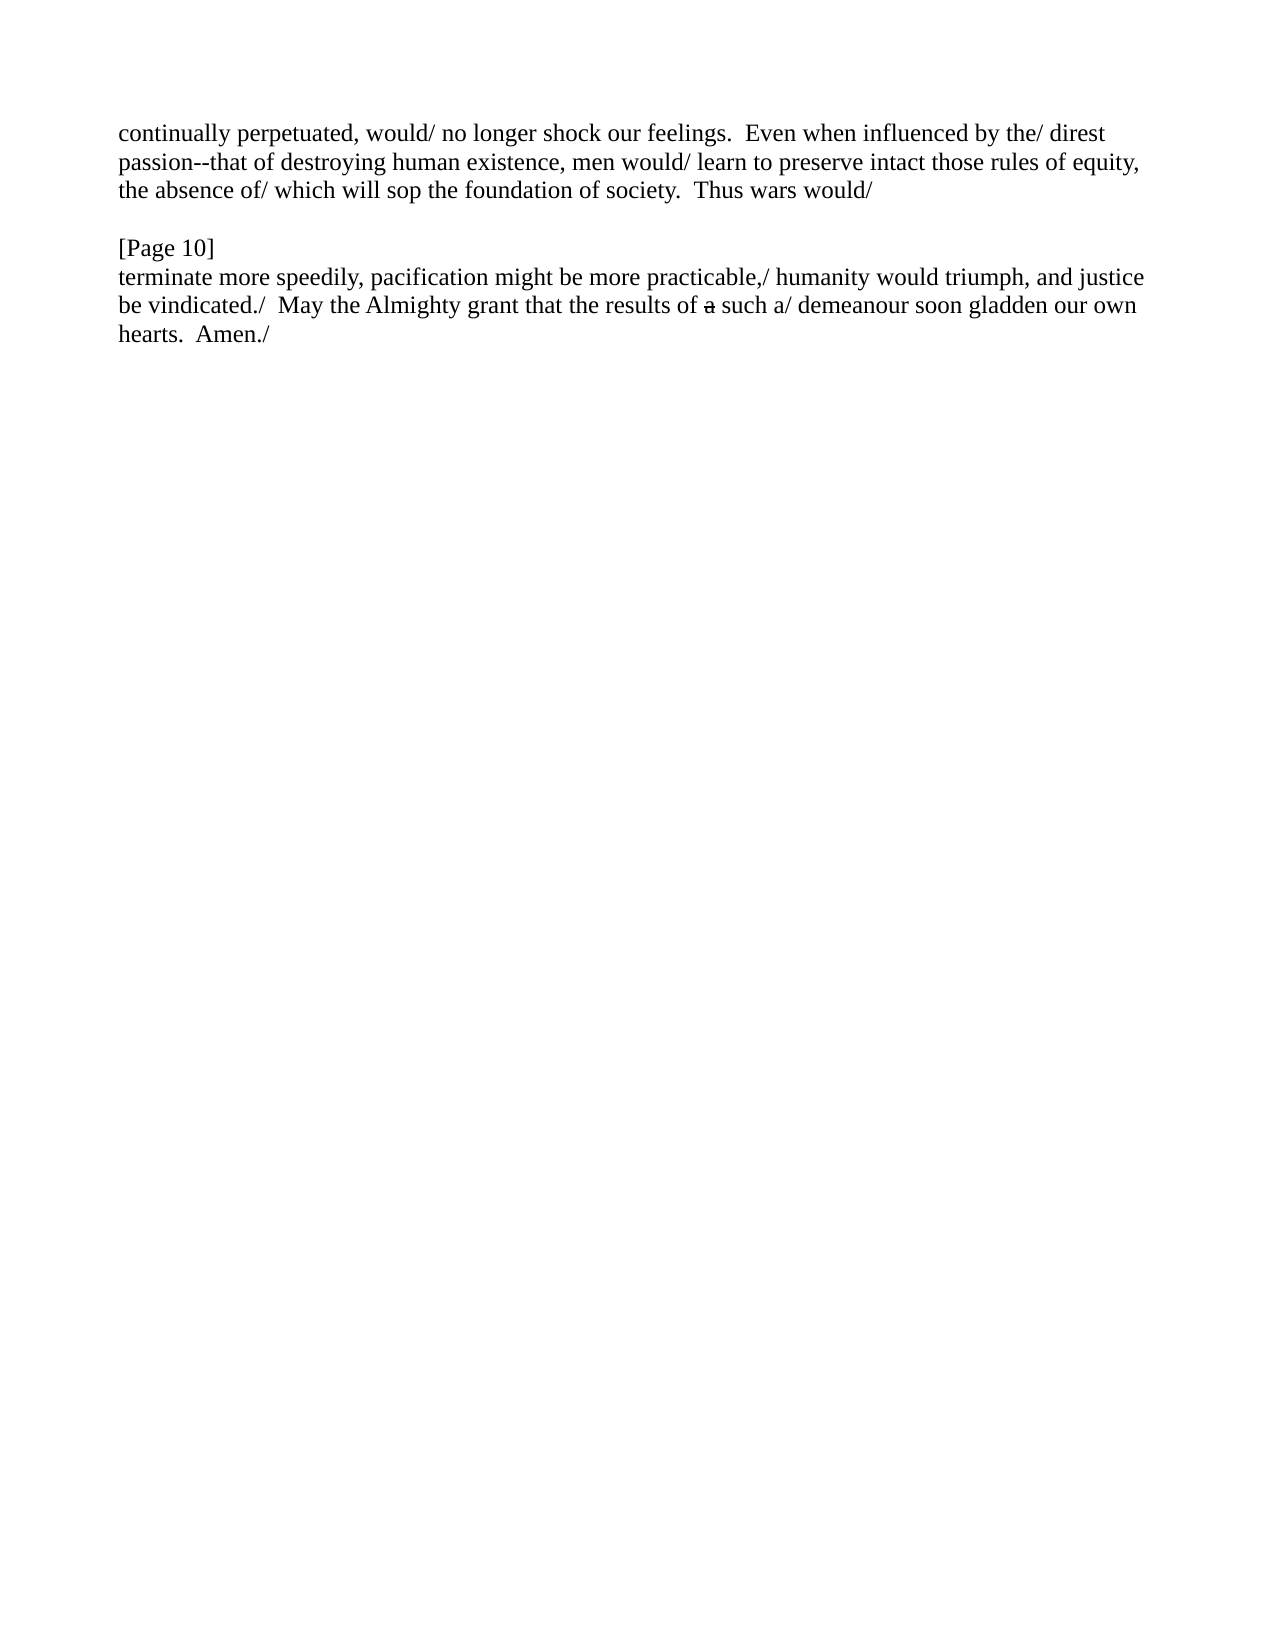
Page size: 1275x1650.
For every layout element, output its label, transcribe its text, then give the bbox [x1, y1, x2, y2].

text continually perpetuated, would/ no longer shock our feelings. Even when influenced by the/ direst passion--that of destroying human existence, men would/ learn to preserve intact those rules of equity, the absence of/ which will sop the foundation of society. Thus wars would/ [118, 118, 1157, 204]
text [Page 10] [118, 233, 1157, 262]
text terminate more speedily, pacification might be more practicable,/ humanity would triumph, and justice be vindicated./ May the Almighty grant that the results of a such a/ demeanour soon gladden our own hearts. Amen./ [118, 262, 1157, 348]
